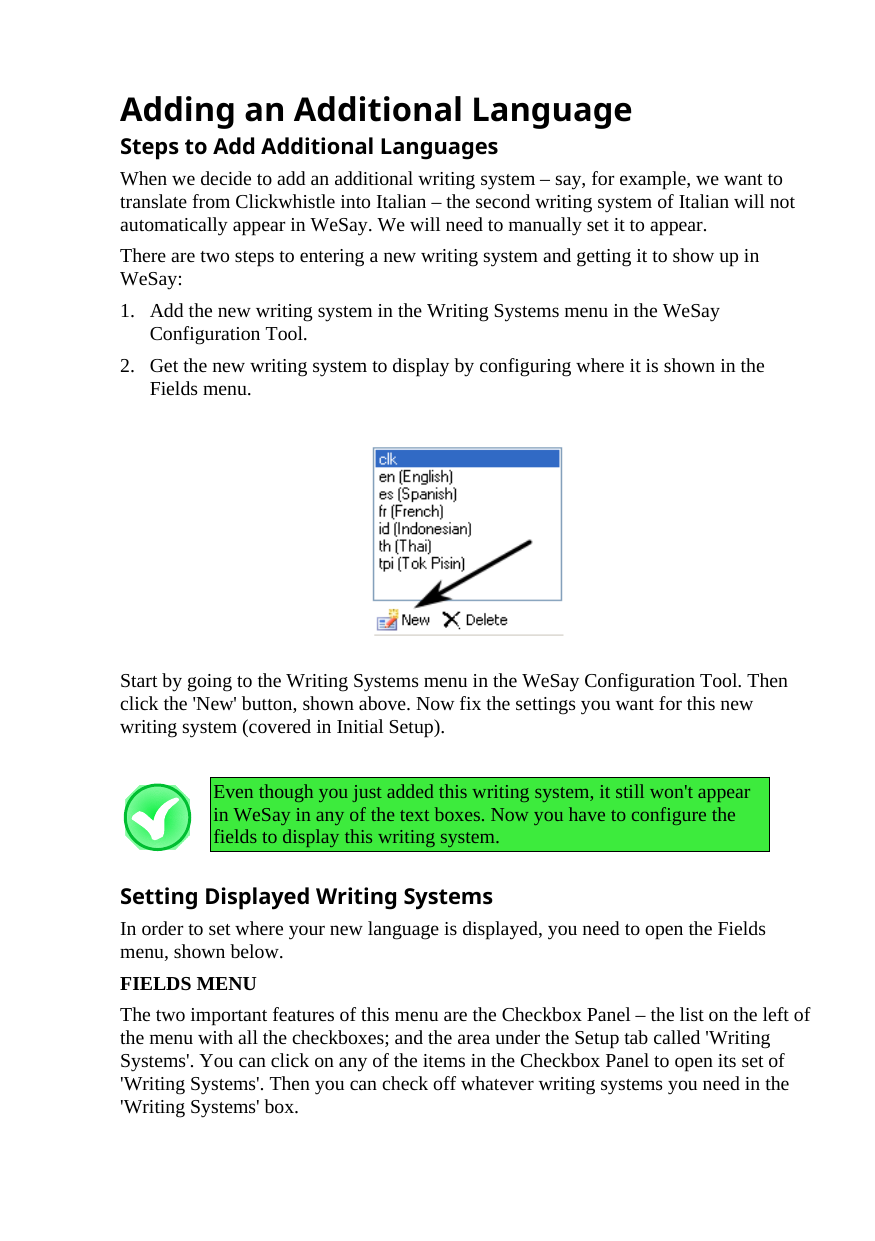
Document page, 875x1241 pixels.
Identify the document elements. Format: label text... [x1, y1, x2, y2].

subtitle Steps to Add Additional Languages [120, 131, 814, 161]
text There are two steps to entering a new writing system and getting it to show up in WeSay: [120, 244, 814, 290]
list Get the new writing system to display by configuring where it is shown in the Fields menu. [120, 354, 814, 399]
text When we decide to add an additional writing system – say, for example, we want to translate from Clickwhistle into Italian – the second writing system of Italian will not automatically appear in WeSay. We will need to manually set it to appear. [120, 167, 814, 236]
text The two important features of this menu are the Checkbox Panel – the list on the left of the menu with all the checkboxes; and the area under the Setup tab called 'Writing Systems'. You can click on any of the items in the Checkbox Panel to open its set of 'Writing Systems'. Then you can check off whatever writing systems you need in the 'Writing Systems' box. [120, 1003, 814, 1117]
picture [366, 438, 569, 640]
subtitle Setting Displayed Writing Systems [120, 881, 814, 911]
text Even though you just added this writing system, it still won't appear in WeSay in any of the text boxes. Now you have to configure the fields to display this writing system. [211, 778, 769, 851]
list Add the new writing system in the Writing Systems menu in the WeSay Configuration Tool. [120, 299, 814, 345]
text Start by going to the Writing Systems menu in the WeSay Configuration Tool. Then click the 'New' button, shown above. Now fix the settings you want for this new writing system (covered in Initial Setup). [120, 408, 814, 738]
text FIELDS MENU [120, 972, 814, 994]
subtitle Adding an Additional Language [120, 87, 814, 131]
text In order to set where your new language is displayed, you need to open the Fields menu, shown below. [120, 917, 814, 963]
